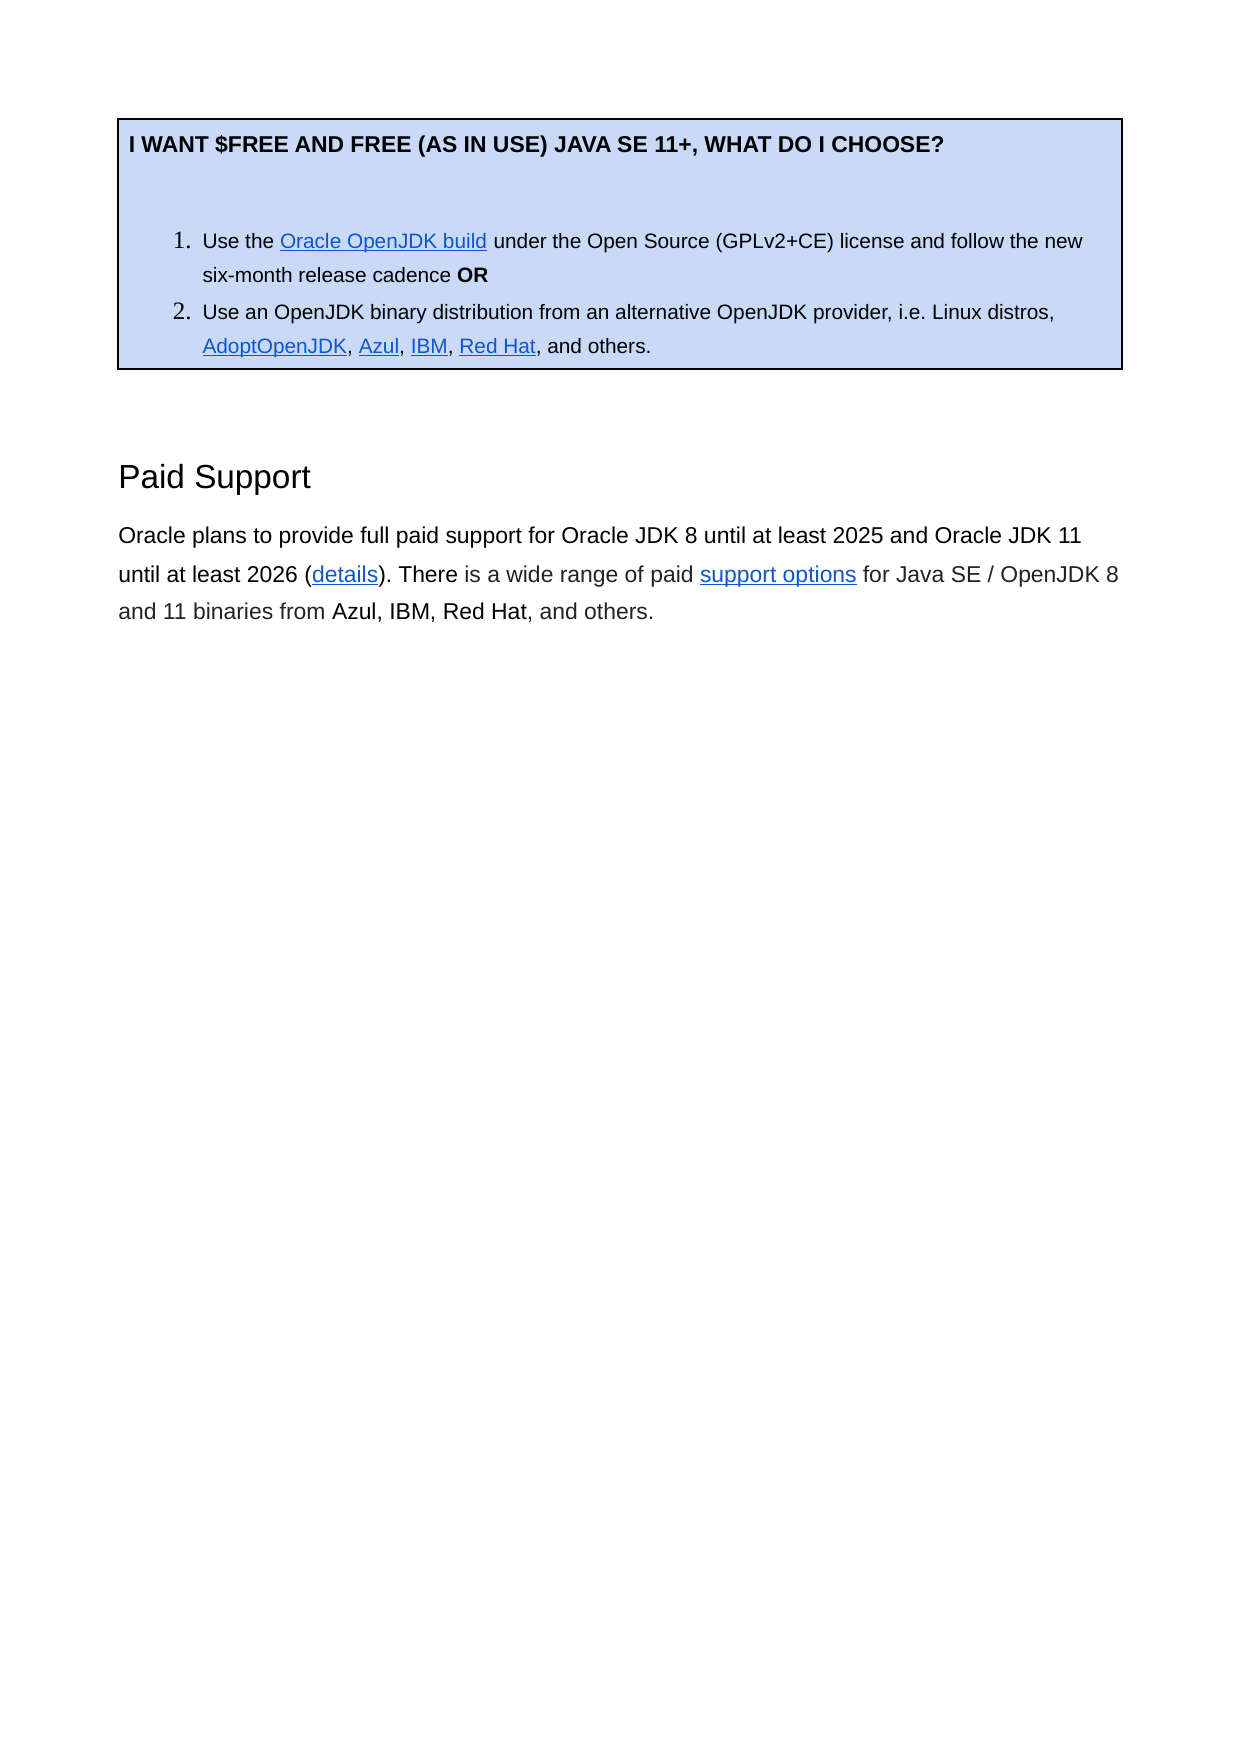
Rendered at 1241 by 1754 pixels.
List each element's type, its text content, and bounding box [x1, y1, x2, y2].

text Oracle plans to provide full paid support for Oracle JDK 8 until at least 2025 and Oracle JDK 11 until at least 2026 (details). There is a wide range of paid support options for Java SE / OpenJDK 8 and 11 binaries from Azul, IBM, Red Hat, and others. [118, 522, 1122, 625]
table_header I WANT $FREE AND FREE (AS IN USE) JAVA SE 11+, WHAT DO I CHOOSE? Use the Oracle OpenJDK build under the Open Source (GPLv2+CE) license and follow the new six-month release cadence OR Use an OpenJDK binary distribution from an alternative OpenJDK provider, i.e. Linux distros, AdoptOpenJDK, Azul, IBM, Red Hat, and others. [119, 120, 1121, 368]
subtitle Paid Support [118, 457, 1122, 495]
